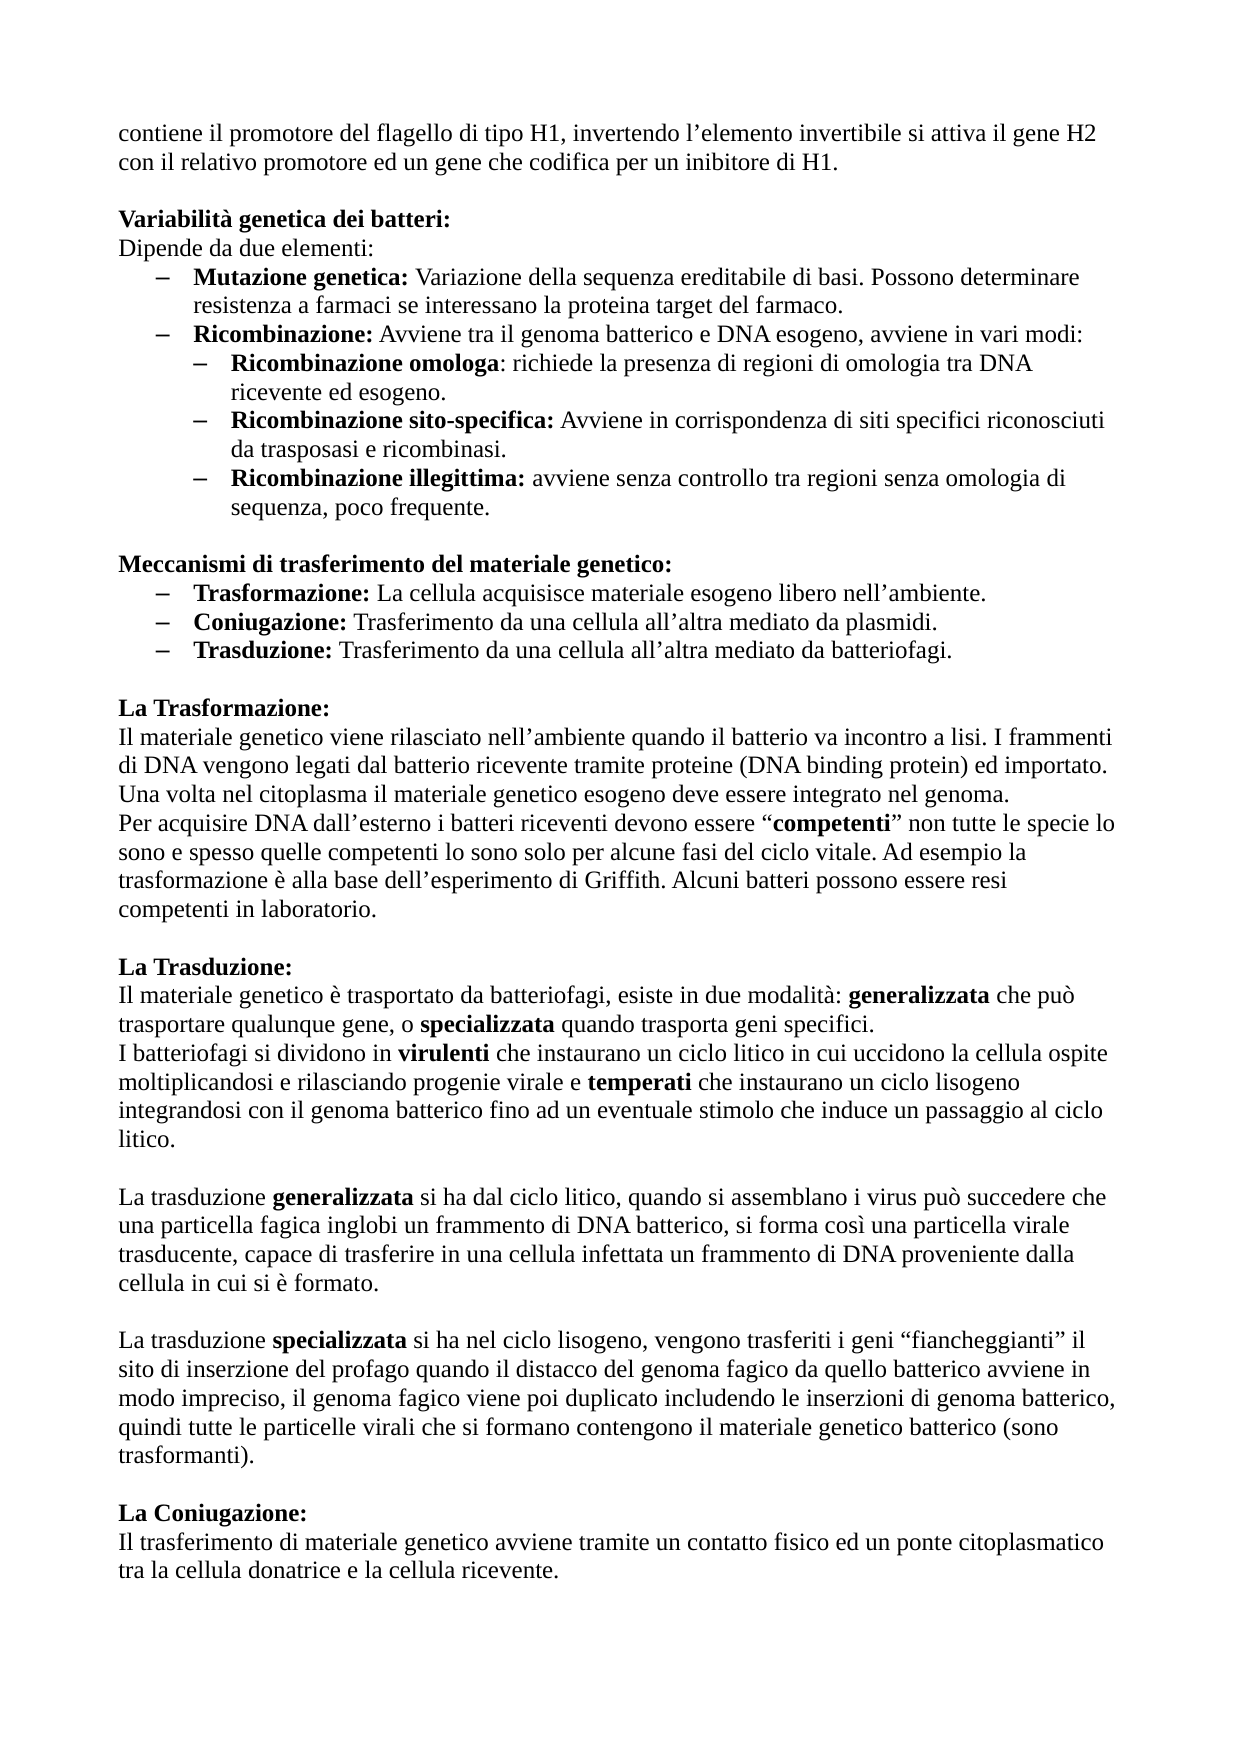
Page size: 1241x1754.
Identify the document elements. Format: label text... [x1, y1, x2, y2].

text La Coniugazione: [118, 1498, 1122, 1527]
text Per acquisire DNA dall’esterno i batteri riceventi devono essere “competenti” non tutte le specie lo sono e spesso quelle competenti lo sono solo per alcune fasi del ciclo vitale. Ad esempio la trasformazione è alla base dell’esperimento di Griffith. Alcuni batteri possono essere resi competenti in laboratorio. [118, 808, 1122, 923]
text La Trasformazione: [118, 693, 1122, 722]
text La Trasduzione: [118, 952, 1122, 981]
text Variabilità genetica dei batteri: [118, 204, 1122, 233]
list Trasformazione: La cellula acquisisce materiale esogeno libero nell’ambiente. [156, 578, 1122, 607]
text Dipende da due elementi: [118, 233, 1122, 262]
list Trasduzione: Trasferimento da una cellula all’altra mediato da batteriofagi. [156, 636, 1122, 664]
text Il trasferimento di materiale genetico avviene tramite un contatto fisico ed un ponte citoplasmatico tra la cellula donatrice e la cellula ricevente. [118, 1527, 1122, 1584]
list Ricombinazione: Avviene tra il genoma batterico e DNA esogeno, avviene in vari modi: [156, 319, 1122, 348]
text Il materiale genetico viene rilasciato nell’ambiente quando il batterio va incontro a lisi. I frammenti di DNA vengono legati dal batterio ricevente tramite proteine (DNA binding protein) ed importato. Una volta nel citoplasma il materiale genetico esogeno deve essere integrato nel genoma. [118, 722, 1122, 808]
text La trasduzione generalizzata si ha dal ciclo litico, quando si assemblano i virus può succedere che una particella fagica inglobi un frammento di DNA batterico, si forma così una particella virale trasducente, capace di trasferire in una cellula infettata un frammento di DNA proveniente dalla cellula in cui si è formato. [118, 1182, 1122, 1297]
list Mutazione genetica: Variazione della sequenza ereditabile di basi. Possono determinare resistenza a farmaci se interessano la proteina target del farmaco. [156, 262, 1122, 319]
text La trasduzione specializzata si ha nel ciclo lisogeno, vengono trasferiti i geni “fiancheggianti” il sito di inserzione del profago quando il distacco del genoma fagico da quello batterico avviene in modo impreciso, il genoma fagico viene poi duplicato includendo le inserzioni di genoma batterico, quindi tutte le particelle virali che si formano contengono il materiale genetico batterico (sono trasformanti). [118, 1326, 1122, 1469]
list Ricombinazione omologa: richiede la presenza di regioni di omologia tra DNA ricevente ed esogeno. [193, 348, 1122, 406]
text Meccanismi di trasferimento del materiale genetico: [118, 549, 1122, 578]
text Il materiale genetico è trasportato da batteriofagi, esiste in due modalità: generalizzata che può trasportare qualunque gene, o specializzata quando trasporta geni specifici. [118, 981, 1122, 1038]
list Ricombinazione sito-specifica: Avviene in corrispondenza di siti specifici riconosciuti da trasposasi e ricombinasi. [193, 406, 1122, 463]
text I batteriofagi si dividono in virulenti che instaurano un ciclo litico in cui uccidono la cellula ospite moltiplicandosi e rilasciando progenie virale e temperati che instaurano un ciclo lisogeno integrandosi con il genoma batterico fino ad un eventuale stimolo che induce un passaggio al ciclo litico. [118, 1038, 1122, 1153]
list Ricombinazione illegittima: avviene senza controllo tra regioni senza omologia di sequenza, poco frequente. [193, 463, 1122, 521]
list Coniugazione: Trasferimento da una cellula all’altra mediato da plasmidi. [156, 607, 1122, 636]
text contiene il promotore del flagello di tipo H1, invertendo l’elemento invertibile si attiva il gene H2 con il relativo promotore ed un gene che codifica per un inibitore di H1. [118, 118, 1122, 176]
